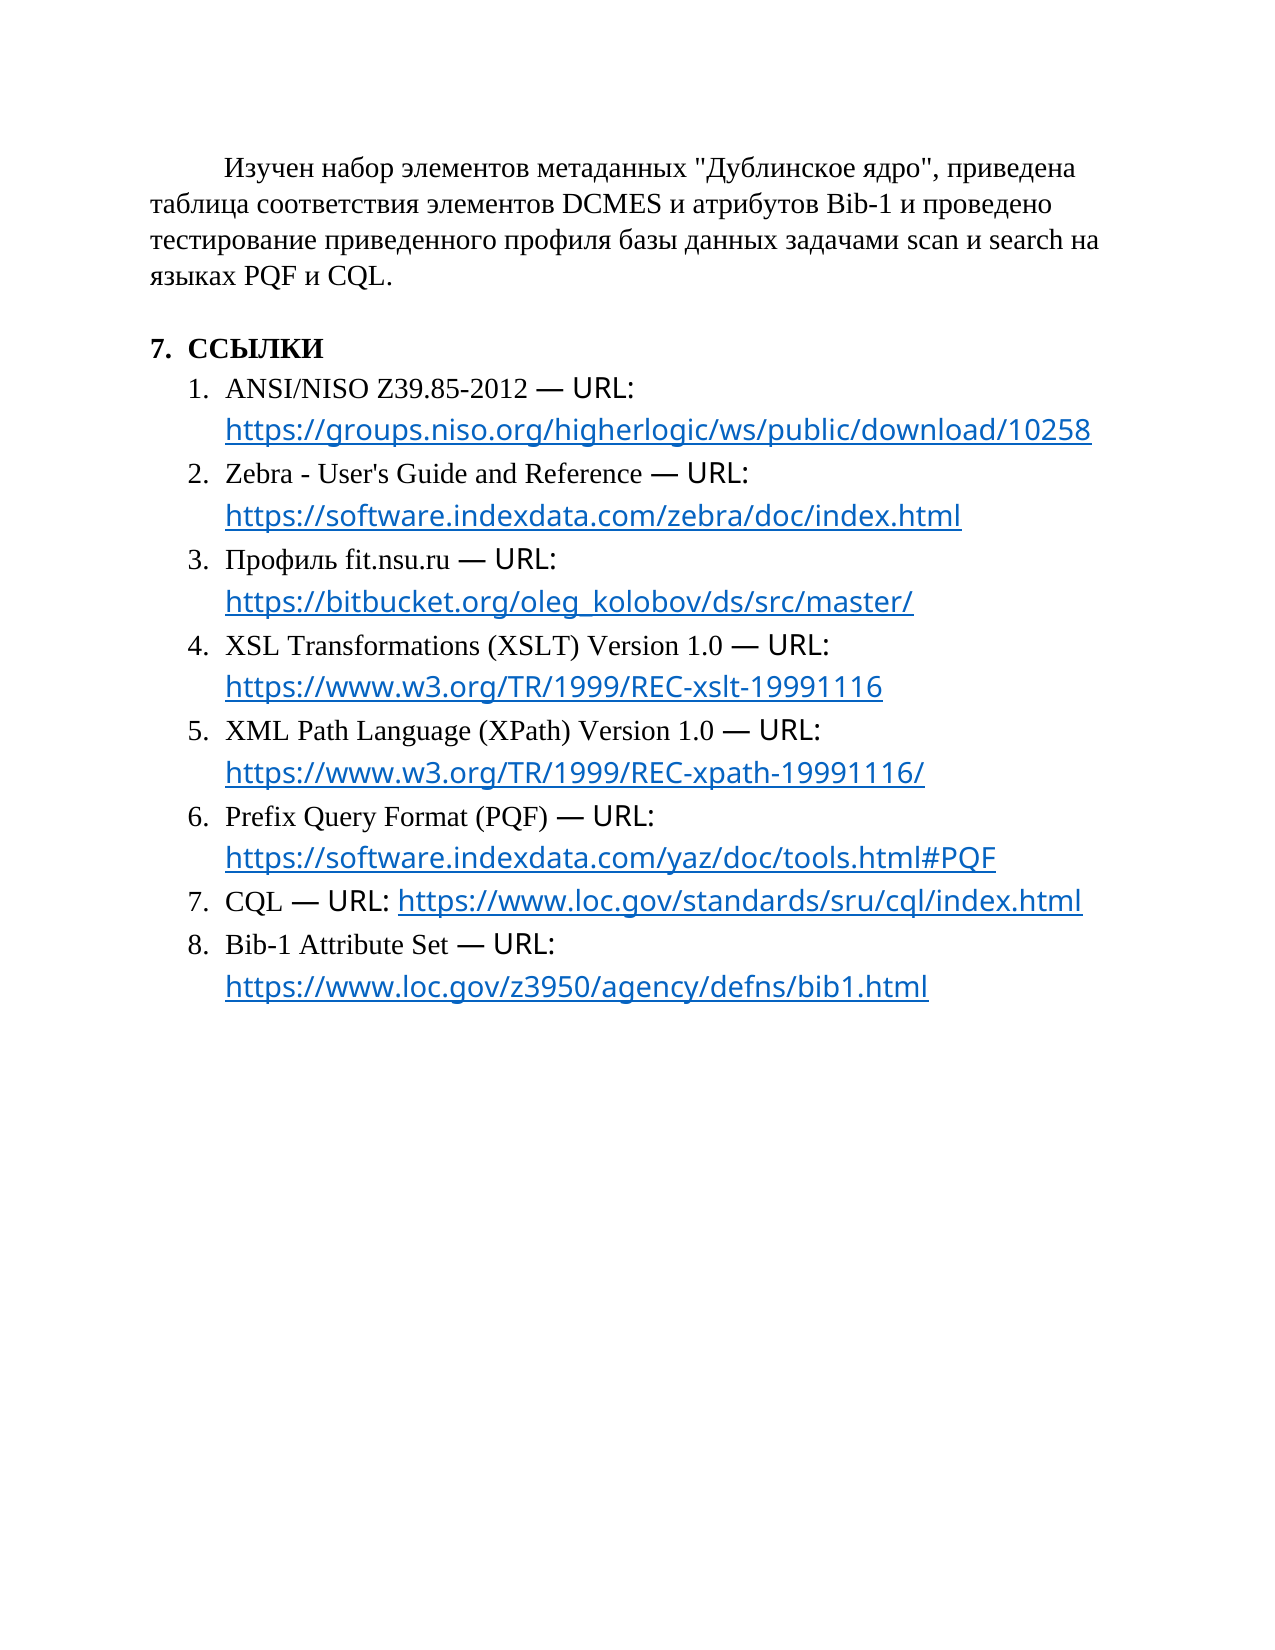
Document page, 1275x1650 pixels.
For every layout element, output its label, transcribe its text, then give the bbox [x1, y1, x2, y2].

list Изучен набор элементов метаданных "Дублинское ядро", приведена таблица соответствия элементов DCMES и атрибутов Bib-1 и проведено тестирование приведенного профиля базы данных задачами scan и search на языках PQF и CQL. [150, 150, 1125, 292]
list ANSI/NISO Z39.85-2012 — URL: https://groups.niso.org/higherlogic/ws/public/download/10258 [187, 367, 1125, 449]
list Zebra - User's Guide and Reference — URL: https://software.indexdata.com/zebra/doc/index.html [187, 452, 1125, 535]
list Профиль fit.nsu.ru — URL: https://bitbucket.org/oleg_kolobov/ds/src/master/ [187, 538, 1125, 621]
list XML Path Language (XPath) Version 1.0 — URL: https://www.w3.org/TR/1999/REC-xpath-19991116/ [187, 709, 1125, 792]
list CQL — URL: https://www.loc.gov/standards/sru/cql/index.html [187, 881, 1125, 920]
list XSL Transformations (XSLT) Version 1.0 — URL: https://www.w3.org/TR/1999/REC-xslt-19991116 [187, 624, 1125, 706]
list ССЫЛКИ [150, 331, 1125, 364]
list Prefix Query Format (PQF) — URL: https://software.indexdata.com/yaz/doc/tools.html#PQF [187, 795, 1125, 877]
list Bib-1 Attribute Set — URL: https://www.loc.gov/z3950/agency/defns/bib1.html [187, 923, 1125, 1006]
